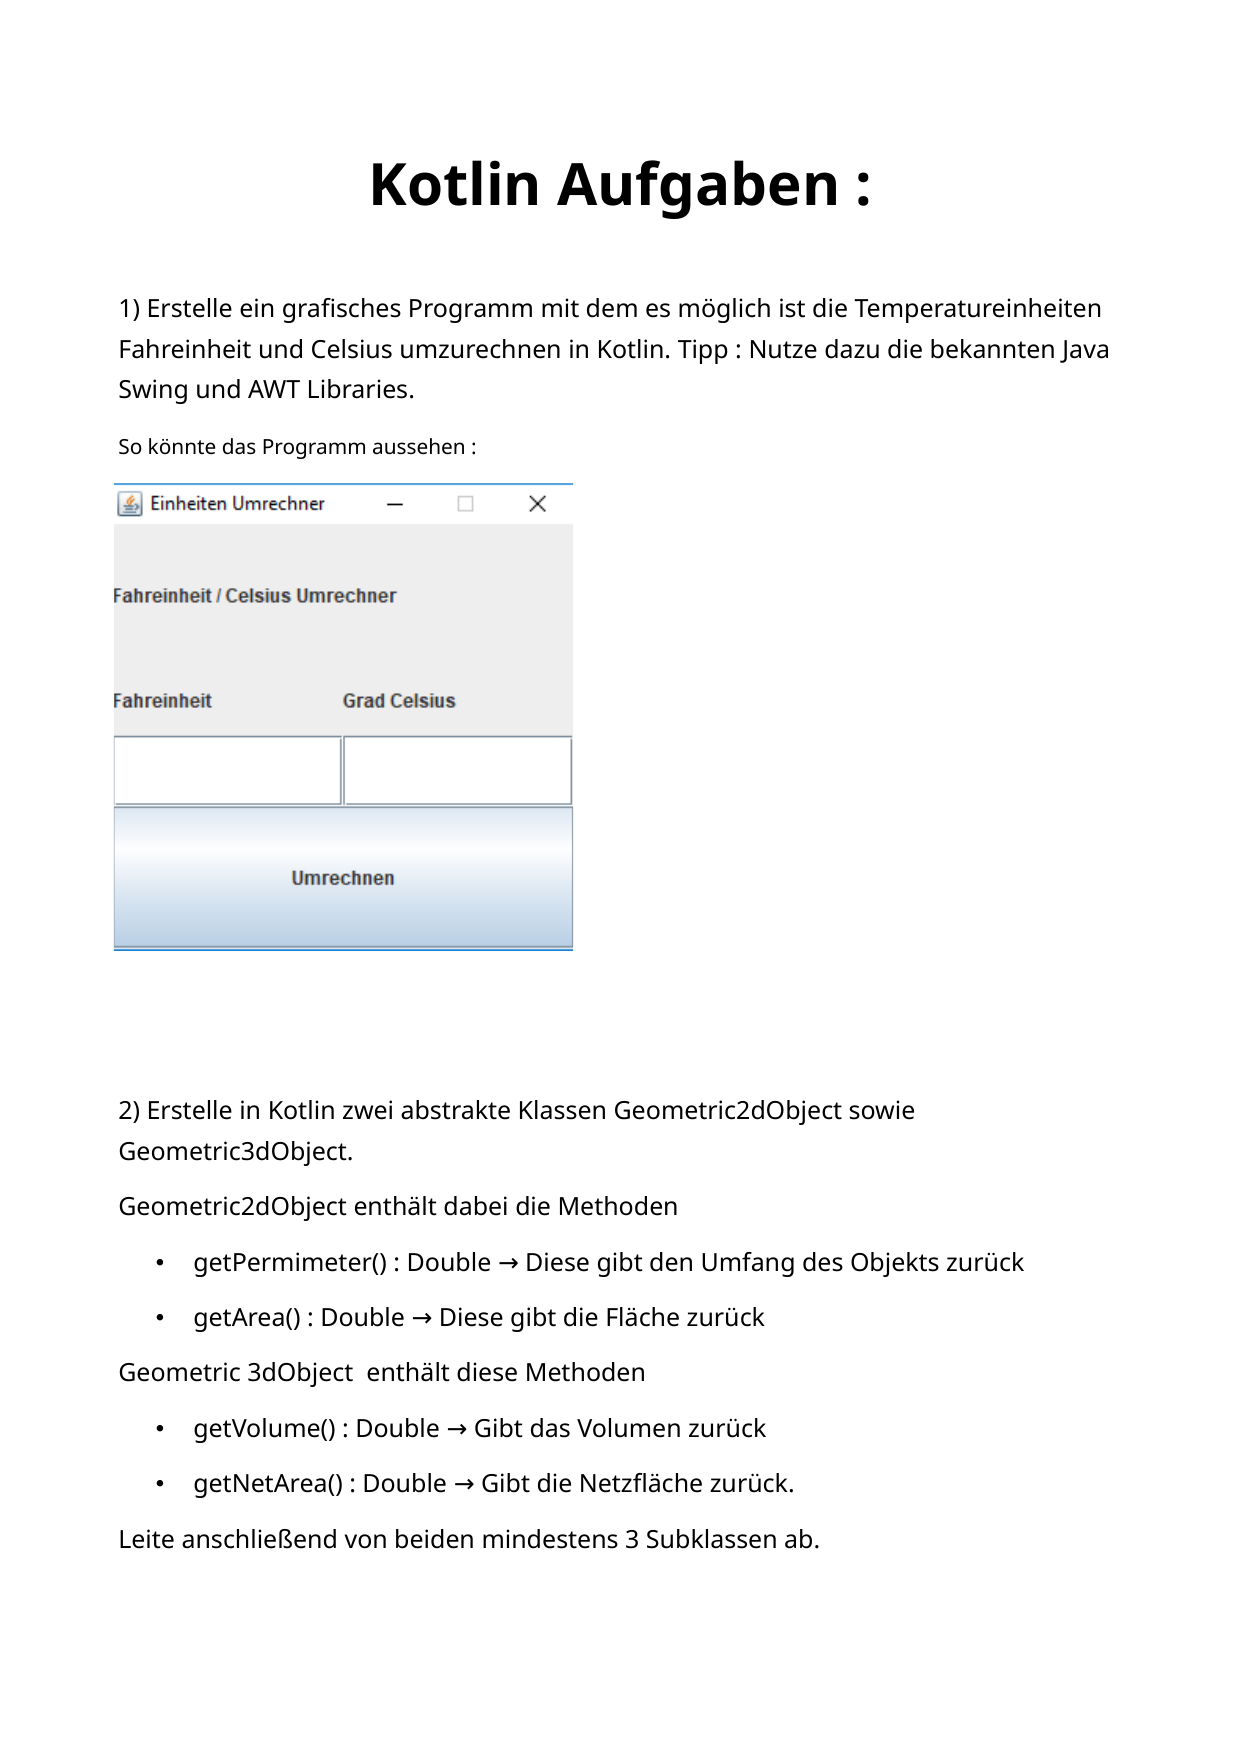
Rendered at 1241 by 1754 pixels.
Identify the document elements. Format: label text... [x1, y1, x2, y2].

list getPermimeter() : Double → Diese gibt den Umfang des Objekts zurück [156, 1244, 1122, 1278]
text Geometric 3dObject enthält diese Methoden [118, 1355, 1122, 1389]
list getNetArea() : Double → Gibt die Netzfläche zurück. [156, 1466, 1122, 1500]
text So könnte das Programm aussehen : [118, 428, 1122, 462]
text 2) Erstelle in Kotlin zwei abstrakte Klassen Geometric2dObject sowie Geometric3dObject. [118, 1093, 1122, 1167]
text 1) Erstelle ein grafisches Programm mit dem es möglich ist die Temperatureinheiten Fahreinheit und Celsius umzurechnen in Kotlin. Tipp : Nutze dazu die bekannten Java Swing und AWT Libraries. [118, 291, 1122, 406]
list getVolume() : Double → Gibt das Volumen zurück [156, 1411, 1122, 1444]
picture [113, 483, 574, 951]
list getArea() : Double → Diese gibt die Fläche zurück [156, 1300, 1122, 1334]
text Leite anschließend von beiden mindestens 3 Subklassen ab. [118, 1521, 1122, 1555]
text Geometric2dObject enthält dabei die Methoden [118, 1189, 1122, 1223]
title Kotlin Aufgaben : [118, 143, 1122, 223]
